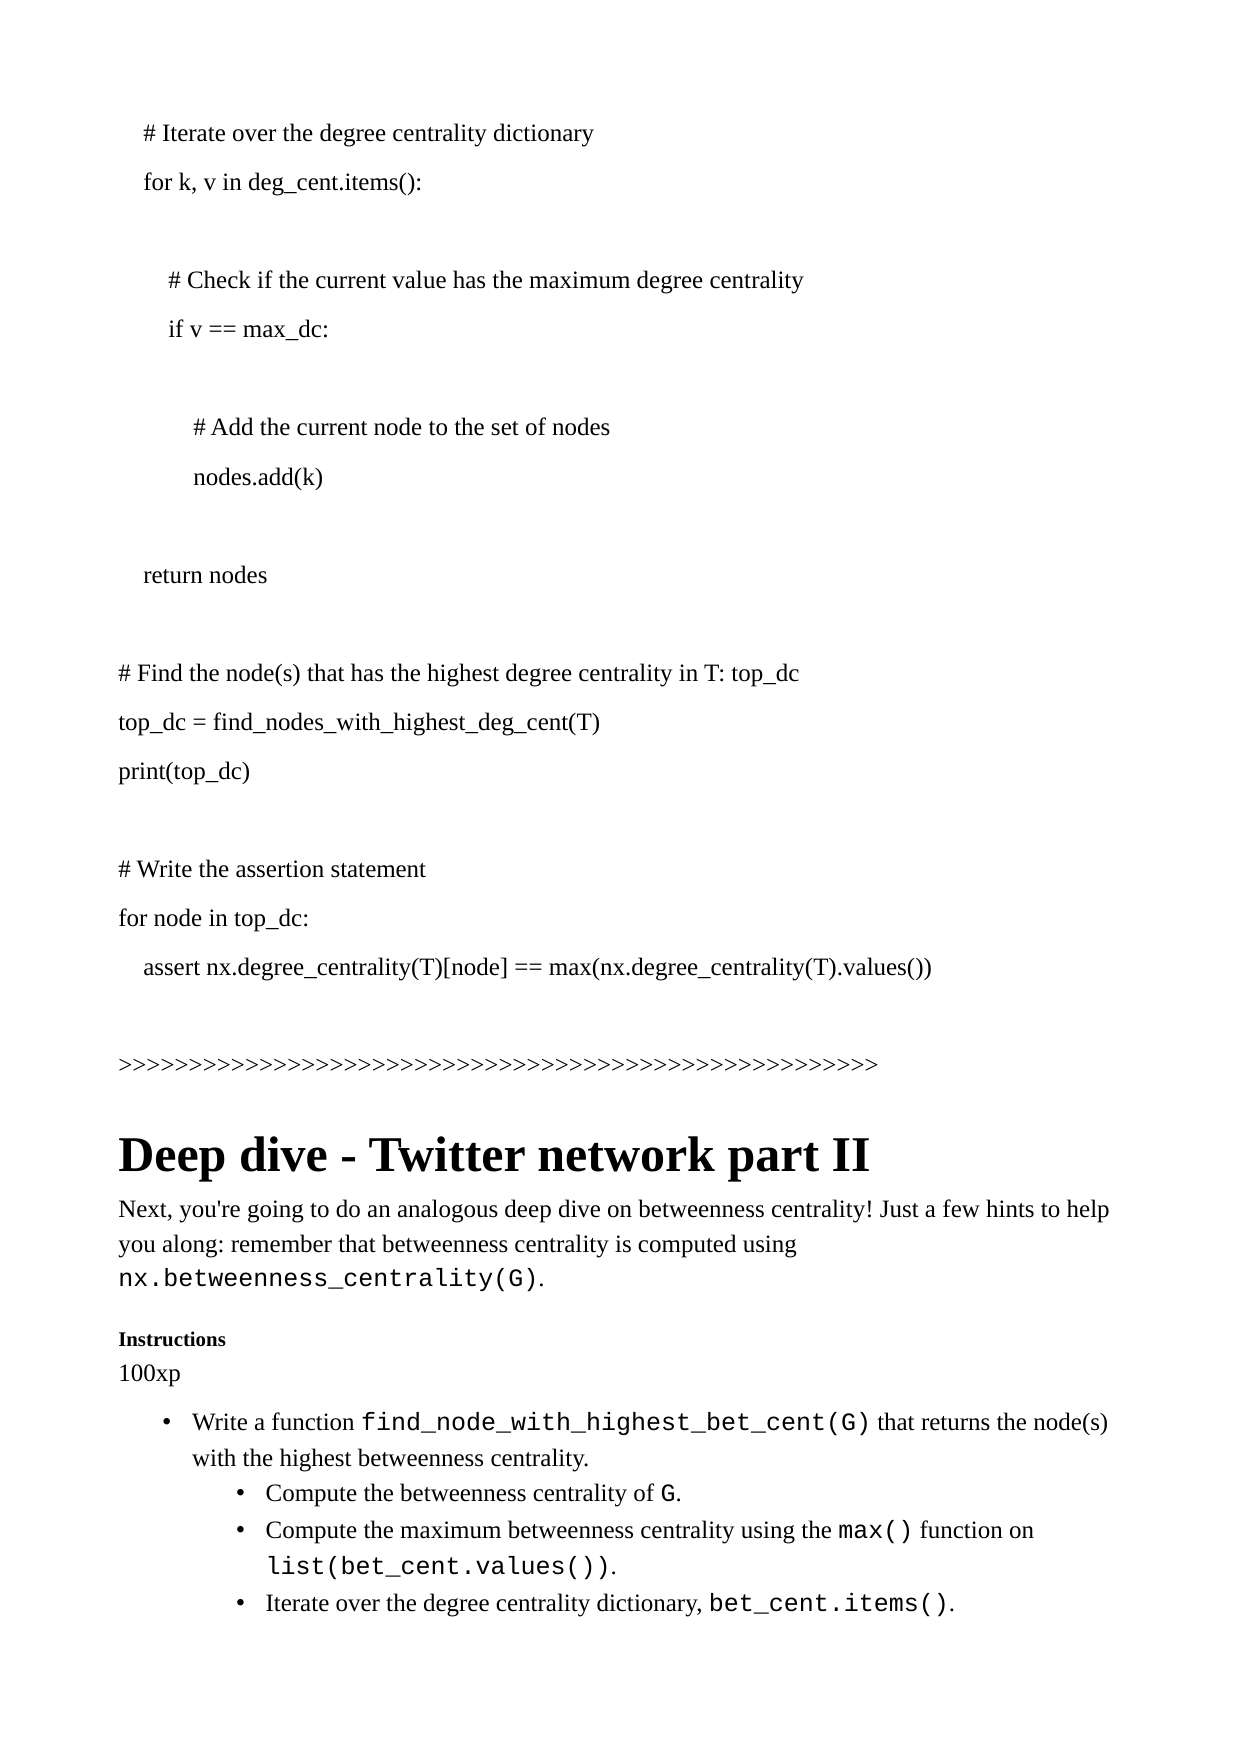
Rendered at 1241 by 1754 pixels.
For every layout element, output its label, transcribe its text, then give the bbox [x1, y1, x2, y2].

list Compute the maximum betweenness centrality using the max() function on list(bet_cent.values()). [236, 1515, 1122, 1582]
text >>>>>>>>>>>>>>>>>>>>>>>>>>>>>>>>>>>>>>>>>>>>>>>>>>>>>> [118, 1050, 1122, 1079]
text assert nx.degree_centrality(T)[node] == max(nx.degree_centrality(T).values()) [118, 952, 1122, 981]
text if v == max_dc: [118, 314, 1122, 343]
subtitle Deep dive - Twitter network part II [118, 1124, 1122, 1182]
list Compute the betweenness centrality of G. [236, 1478, 1122, 1509]
text # Write the assertion statement [118, 854, 1122, 883]
text for node in top_dc: [118, 903, 1122, 932]
text # Find the node(s) that has the highest degree centrality in T: top_dc [118, 658, 1122, 687]
text # Iterate over the degree centrality dictionary [118, 118, 1122, 147]
text 100xp [118, 1358, 1122, 1386]
text # Check if the current value has the maximum degree centrality [118, 265, 1122, 294]
text top_dc = find_nodes_with_highest_deg_cent(T) [118, 707, 1122, 736]
text for k, v in deg_cent.items(): [118, 167, 1122, 196]
text Next, you're going to do an analogous deep dive on betweenness centrality! Just a few hints to help you along: remember that betweenness centrality is computed using nx.betweenness_centrality(G). [118, 1194, 1122, 1294]
text print(top_dc) [118, 756, 1122, 785]
list Write a function find_node_with_highest_bet_cent(G) that returns the node(s) with the highest betweenness centrality. [162, 1407, 1122, 1472]
text return nodes [118, 560, 1122, 588]
list Iterate over the degree centrality dictionary, bet_cent.items(). [236, 1588, 1122, 1619]
text # Add the current node to the set of nodes [118, 412, 1122, 441]
subtitle Instructions [118, 1327, 1122, 1351]
text nodes.add(k) [118, 462, 1122, 490]
